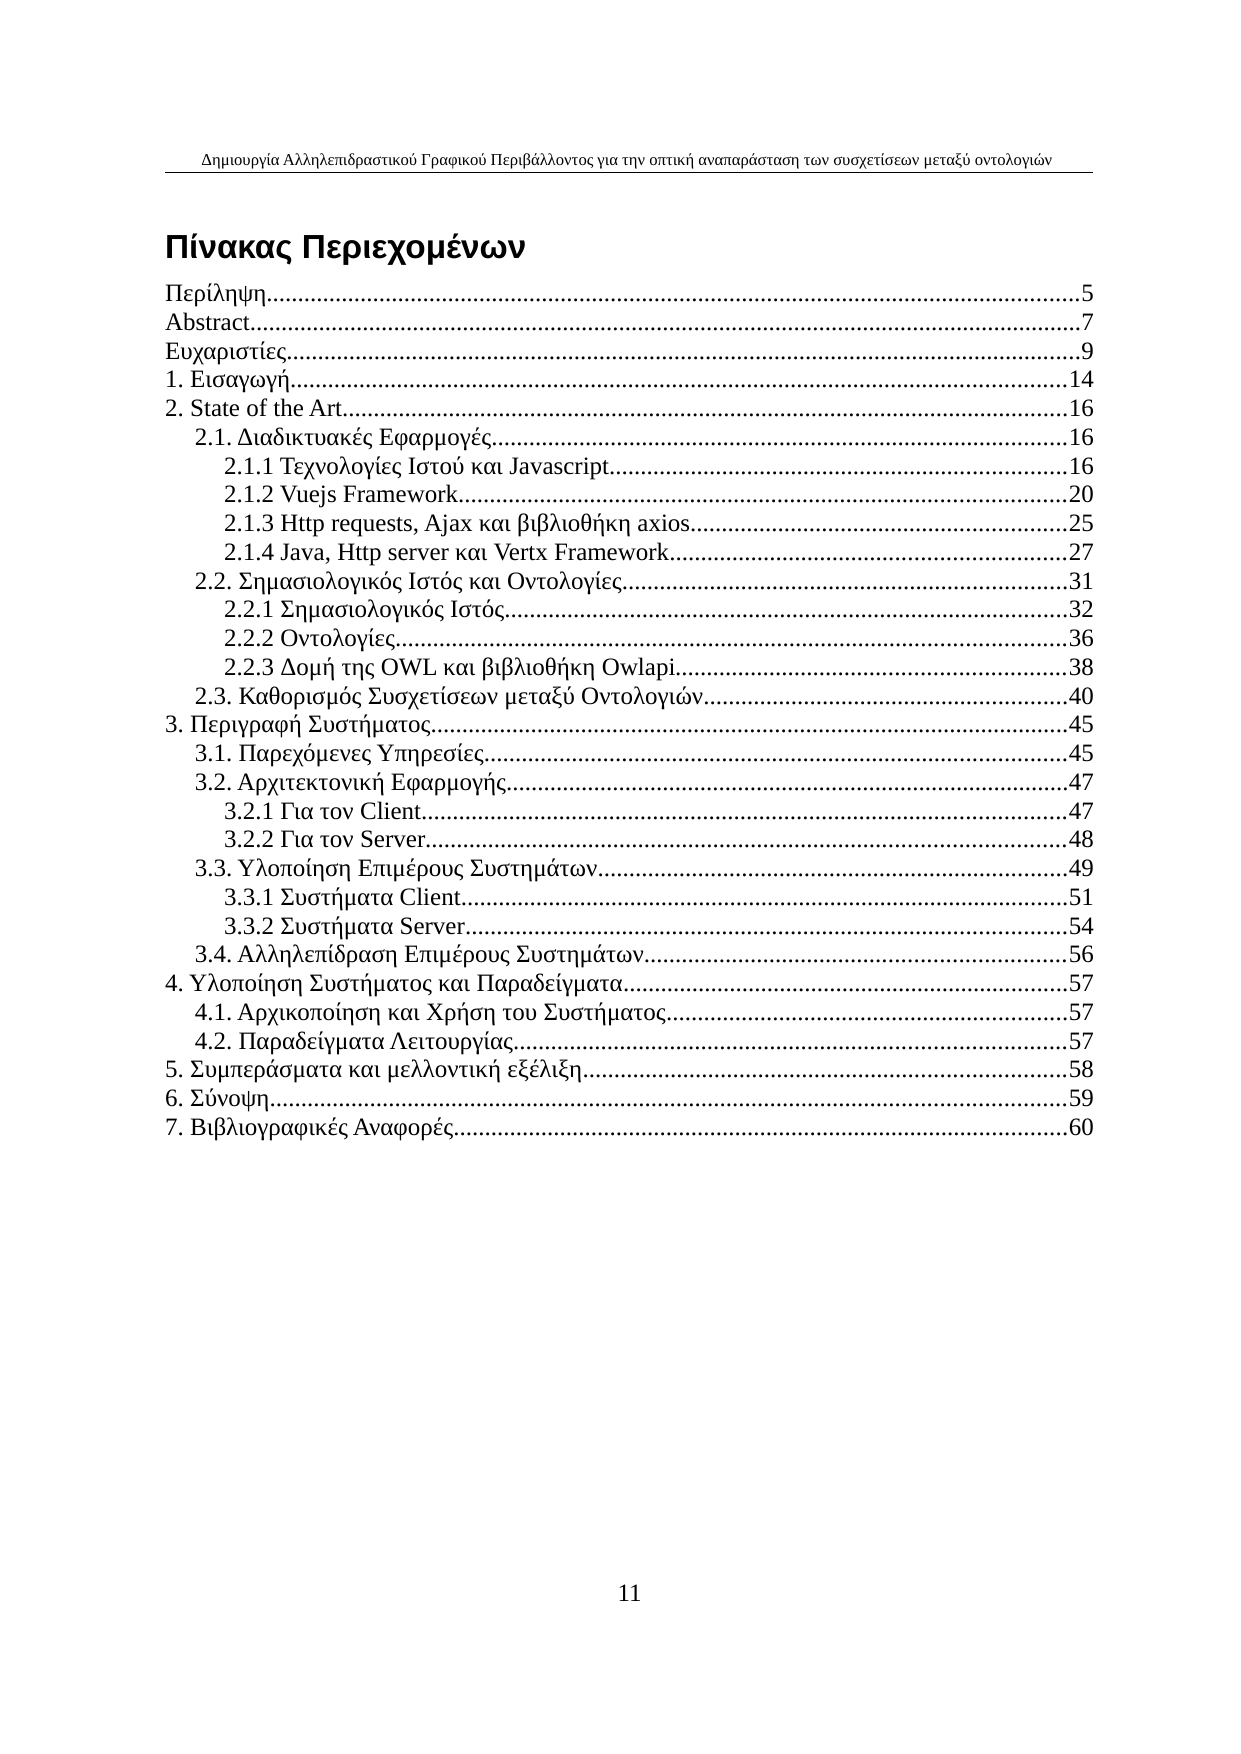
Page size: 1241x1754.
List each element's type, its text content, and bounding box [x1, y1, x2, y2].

text 2.1.1 Τεχνολογίες Ιστού και Javascript 16 [224, 451, 1093, 479]
text 2.1. Διαδικτυακές Εφαρμογές 16 [194, 422, 1093, 451]
text 3.3.2 Συστήματα Server 54 [224, 911, 1093, 939]
text 2.1.2 Vuejs Framework 20 [224, 479, 1093, 508]
text Ευχαριστίες 9 [165, 336, 1093, 364]
text Abstract 7 [165, 307, 1093, 336]
text 4.2. Παραδείγματα Λειτουργίας 57 [194, 1026, 1093, 1054]
text 3.4. Αλληλεπίδραση Επιμέρους Συστημάτων 56 [194, 939, 1093, 968]
text 2.2.3 Δομή της OWL και βιβλιοθήκη Owlapi 38 [224, 652, 1093, 681]
text 2.2.1 Σημασιολογικός Ιστός 32 [224, 594, 1093, 623]
text 3.2.2 Για τον Server 48 [224, 824, 1093, 853]
text 2.2.2 Οντολογίες 36 [224, 623, 1093, 652]
text 5. Συμπεράσματα και μελλοντική εξέλιξη 58 [165, 1054, 1093, 1083]
text 2. State of the Art 16 [165, 393, 1093, 422]
text 2.1.4 Java, Http server και Vertx Framework 27 [224, 537, 1093, 566]
text 3.1. Παρεχόμενες Υπηρεσίες 45 [194, 738, 1093, 767]
text 7. Βιβλιογραφικές Αναφορές 60 [165, 1112, 1093, 1141]
text 6. Σύνοψη 59 [165, 1083, 1093, 1112]
text 2.3. Καθορισμός Συσχετίσεων μεταξύ Οντολογιών 40 [194, 681, 1093, 709]
text 4. Υλοποίηση Συστήματος και Παραδείγματα 57 [165, 968, 1093, 997]
text 4.1. Αρχικοποίηση και Χρήση του Συστήματος 57 [194, 997, 1093, 1026]
text 3. Περιγραφή Συστήματος 45 [165, 709, 1093, 738]
text Περίληψη 5 [165, 278, 1093, 307]
text 3.3.1 Συστήματα Client 51 [224, 882, 1093, 911]
text 1. Εισαγωγή 14 [165, 364, 1093, 393]
text 3.2. Αρχιτεκτονική Εφαρμογής 47 [194, 767, 1093, 796]
text 3.2.1 Για τον Client 47 [224, 796, 1093, 824]
text 2.1.3 Http requests, Ajax και βιβλιοθήκη axios 25 [224, 508, 1093, 537]
subtitle Πίνακας Περιεχομένων [165, 227, 1093, 266]
text 3.3. Υλοποίηση Επιμέρους Συστημάτων 49 [194, 853, 1093, 882]
text 2.2. Σημασιολογικός Ιστός και Οντολογίες 31 [194, 566, 1093, 594]
